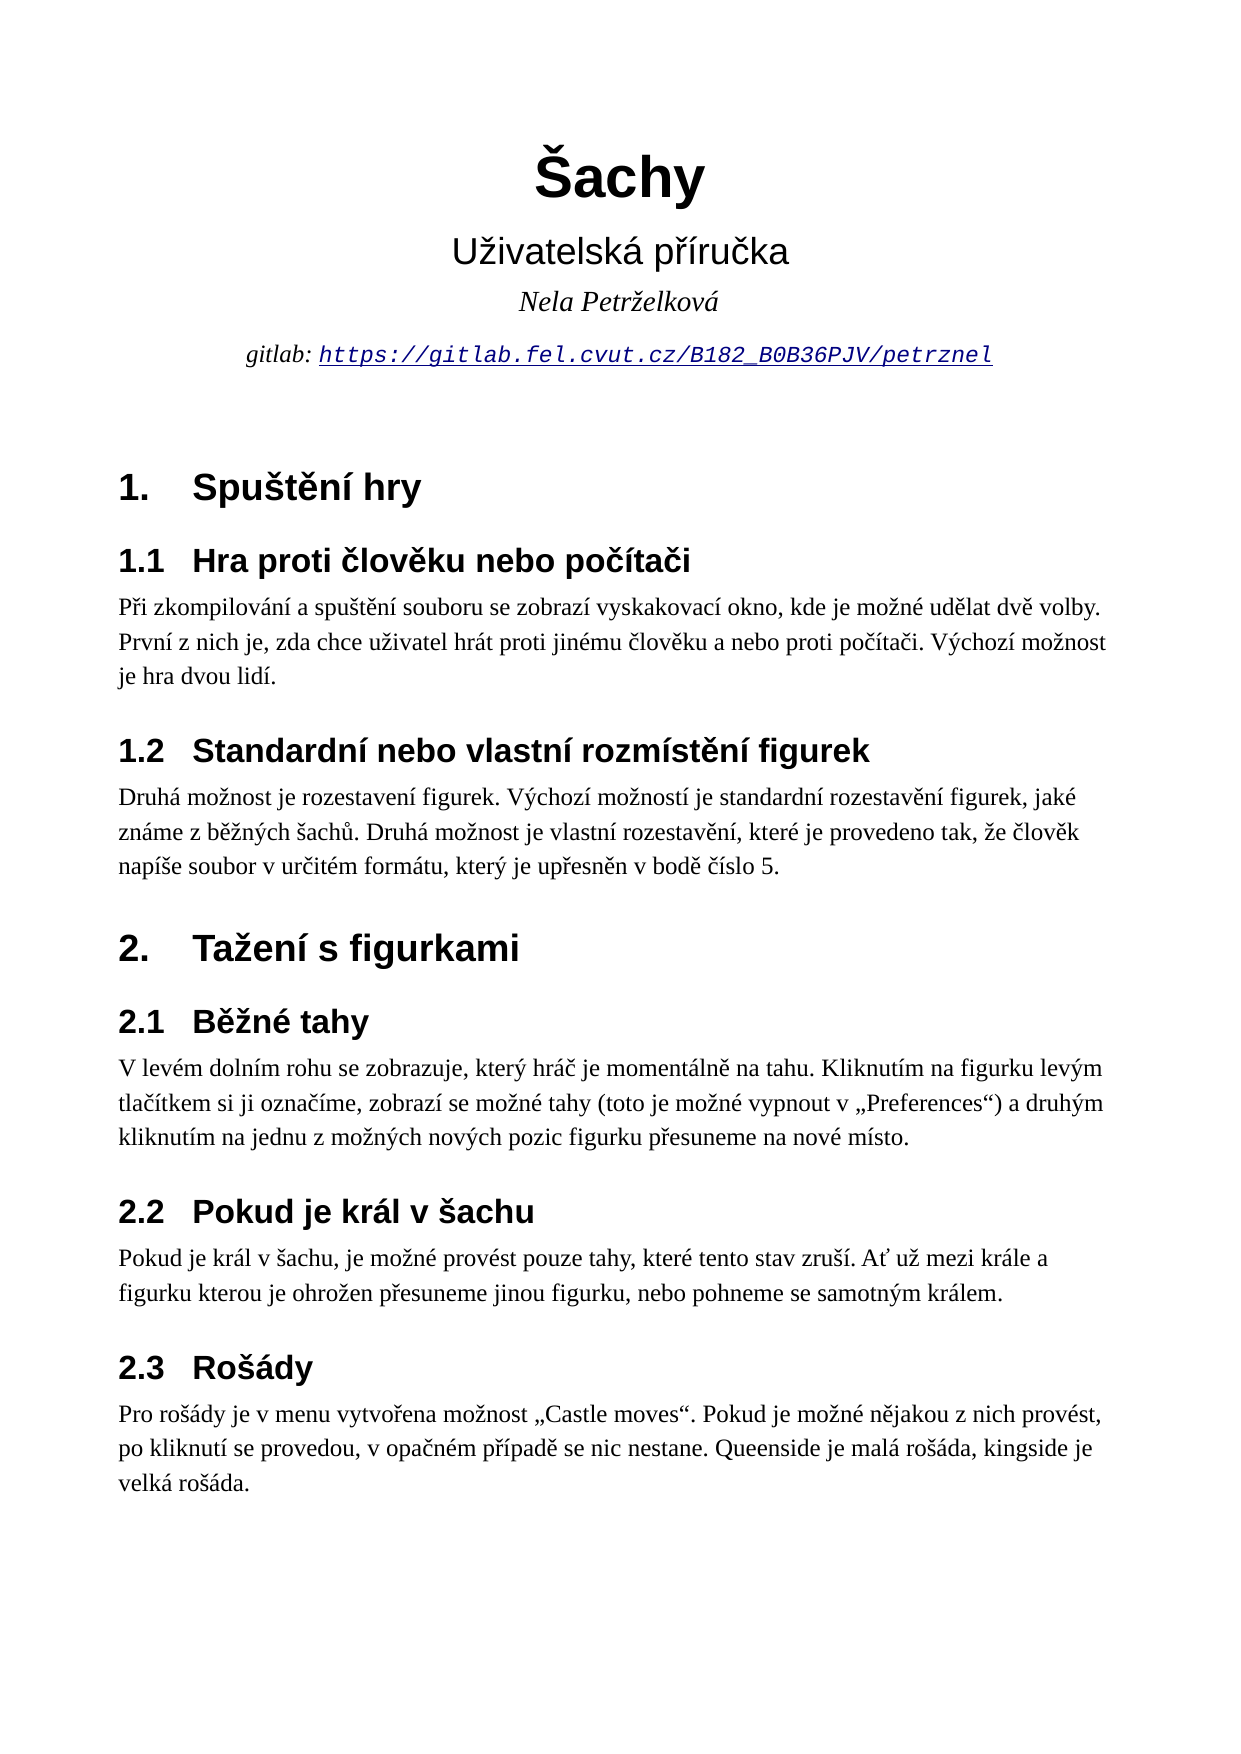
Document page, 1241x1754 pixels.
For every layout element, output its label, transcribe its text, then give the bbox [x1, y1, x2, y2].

text Pokud je král v šachu, je možné provést pouze tahy, které tento stav zruší. Ať už mezi krále a figurku kterou je ohrožen přesuneme jinou figurku, nebo pohneme se samotným králem. [118, 1243, 1122, 1307]
text V levém dolním rohu se zobrazuje, který hráč je momentálně na tahu. Kliknutím na figurku levým tlačítkem si ji označíme, zobrazí se možné tahy (toto je možné vypnout v „Preferences“) a druhým kliknutím na jednu z možných nových pozic figurku přesuneme na nové místo. [118, 1053, 1122, 1151]
text Pro rošády je v menu vytvořena možnost „Castle moves“. Pokud je možné nějakou z nich provést, po kliknutí se provedou, v opačném případě se nic nestane. Queenside je malá rošáda, kingside je velká rošáda. [118, 1399, 1122, 1497]
subtitle Pokud je král v šachu [118, 1192, 1122, 1231]
text gitlab: https://gitlab.fel.cvut.cz/B182_B0B36PJV/petrznel [118, 339, 1122, 369]
title Šachy [118, 143, 1122, 210]
subtitle Běžné tahy [118, 1002, 1122, 1041]
subtitle Uživatelská příručka [118, 229, 1122, 272]
subtitle Standardní nebo vlastní rozmístění figurek [118, 731, 1122, 770]
subtitle Rošády [118, 1348, 1122, 1387]
subtitle Tažení s figurkami [118, 925, 1122, 969]
text Nela Petrželková [118, 284, 1122, 318]
subtitle Spuštění hry [118, 464, 1122, 508]
subtitle Hra proti člověku nebo počítači [118, 541, 1122, 580]
text Při zkompilování a spuštění souboru se zobrazí vyskakovací okno, kde je možné udělat dvě volby. První z nich je, zda chce uživatel hrát proti jinému člověku a nebo proti počítači. Výchozí možnost je hra dvou lidí. [118, 592, 1122, 690]
text Druhá možnost je rozestavení figurek. Výchozí možností je standardní rozestavění figurek, jaké známe z běžných šachů. Druhá možnost je vlastní rozestavění, které je provedeno tak, že člověk napíše soubor v určitém formátu, který je upřesněn v bodě číslo 5. [118, 782, 1122, 880]
